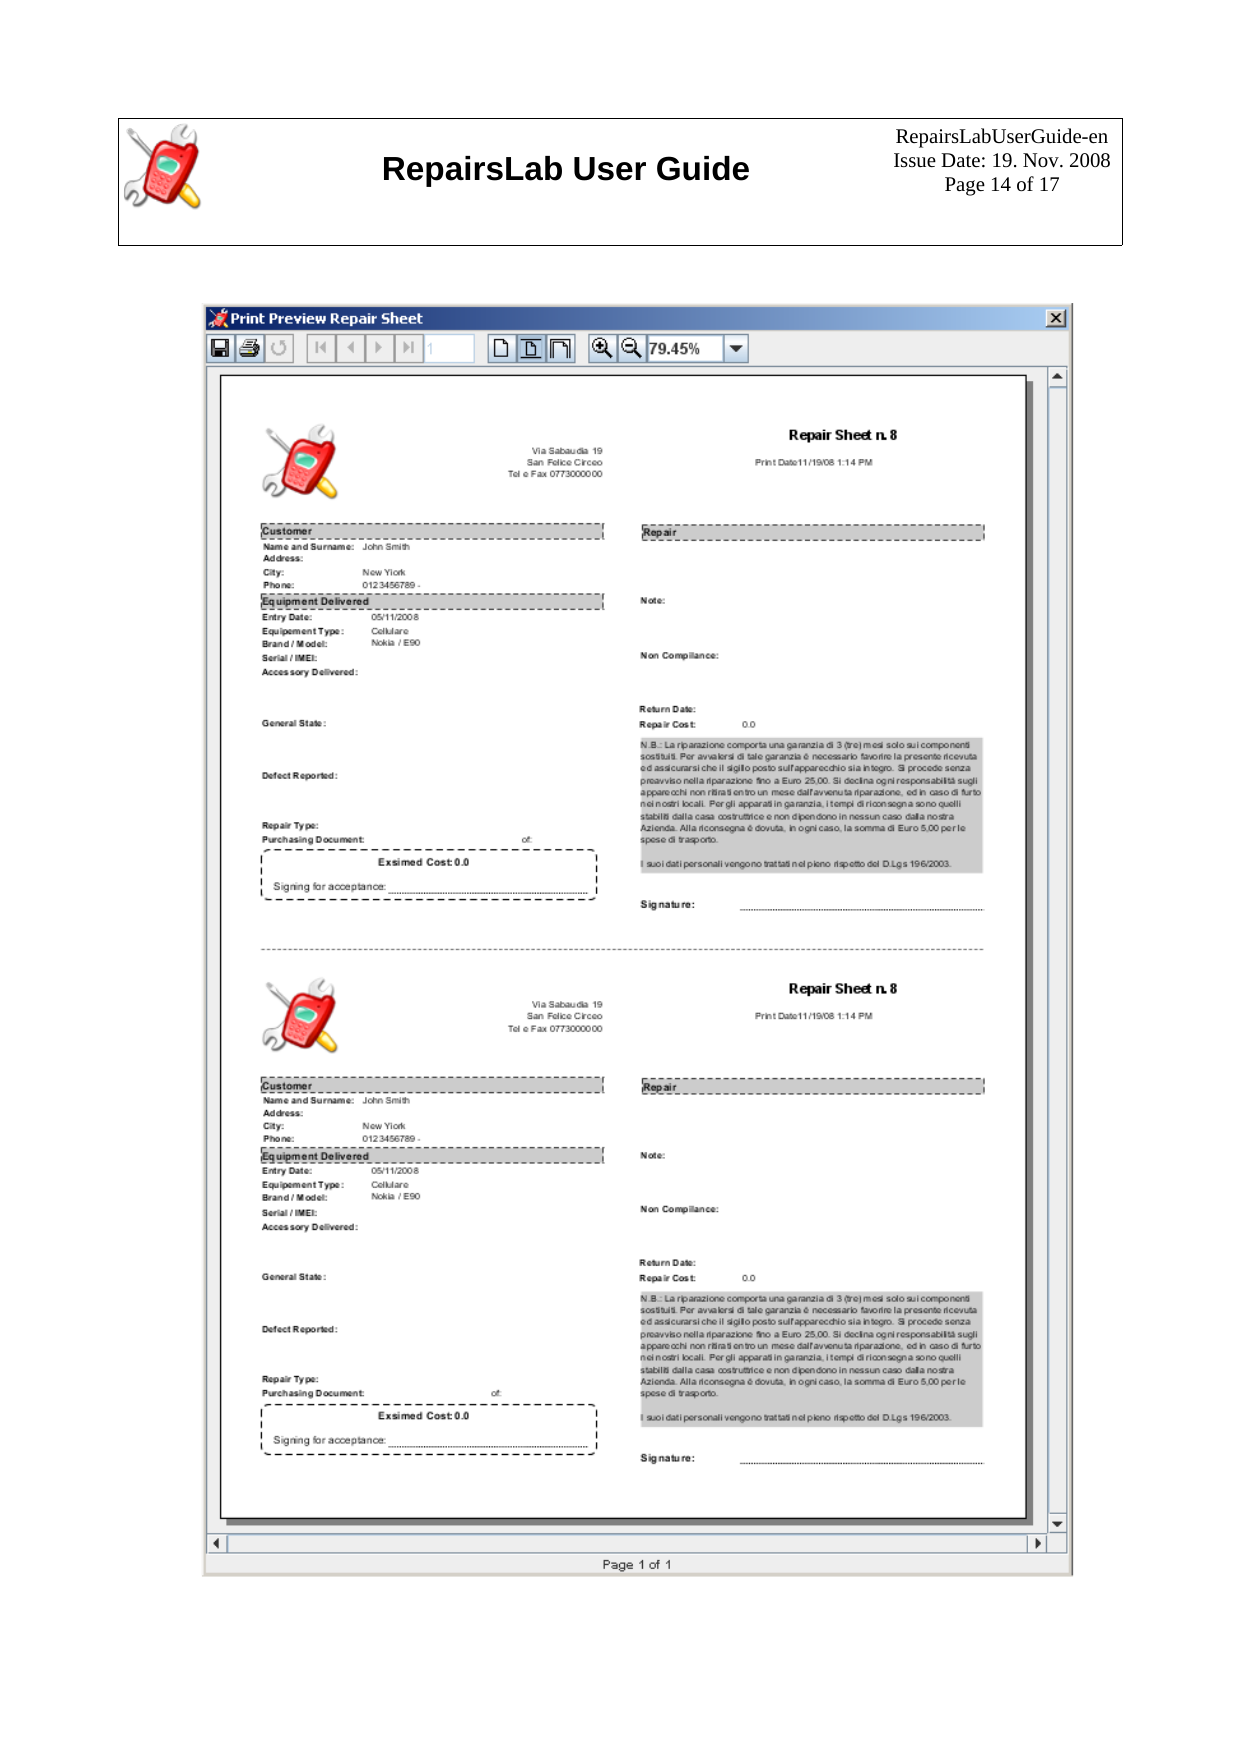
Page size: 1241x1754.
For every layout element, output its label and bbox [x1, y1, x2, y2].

picture [201, 303, 1074, 1578]
picture [123, 123, 202, 211]
